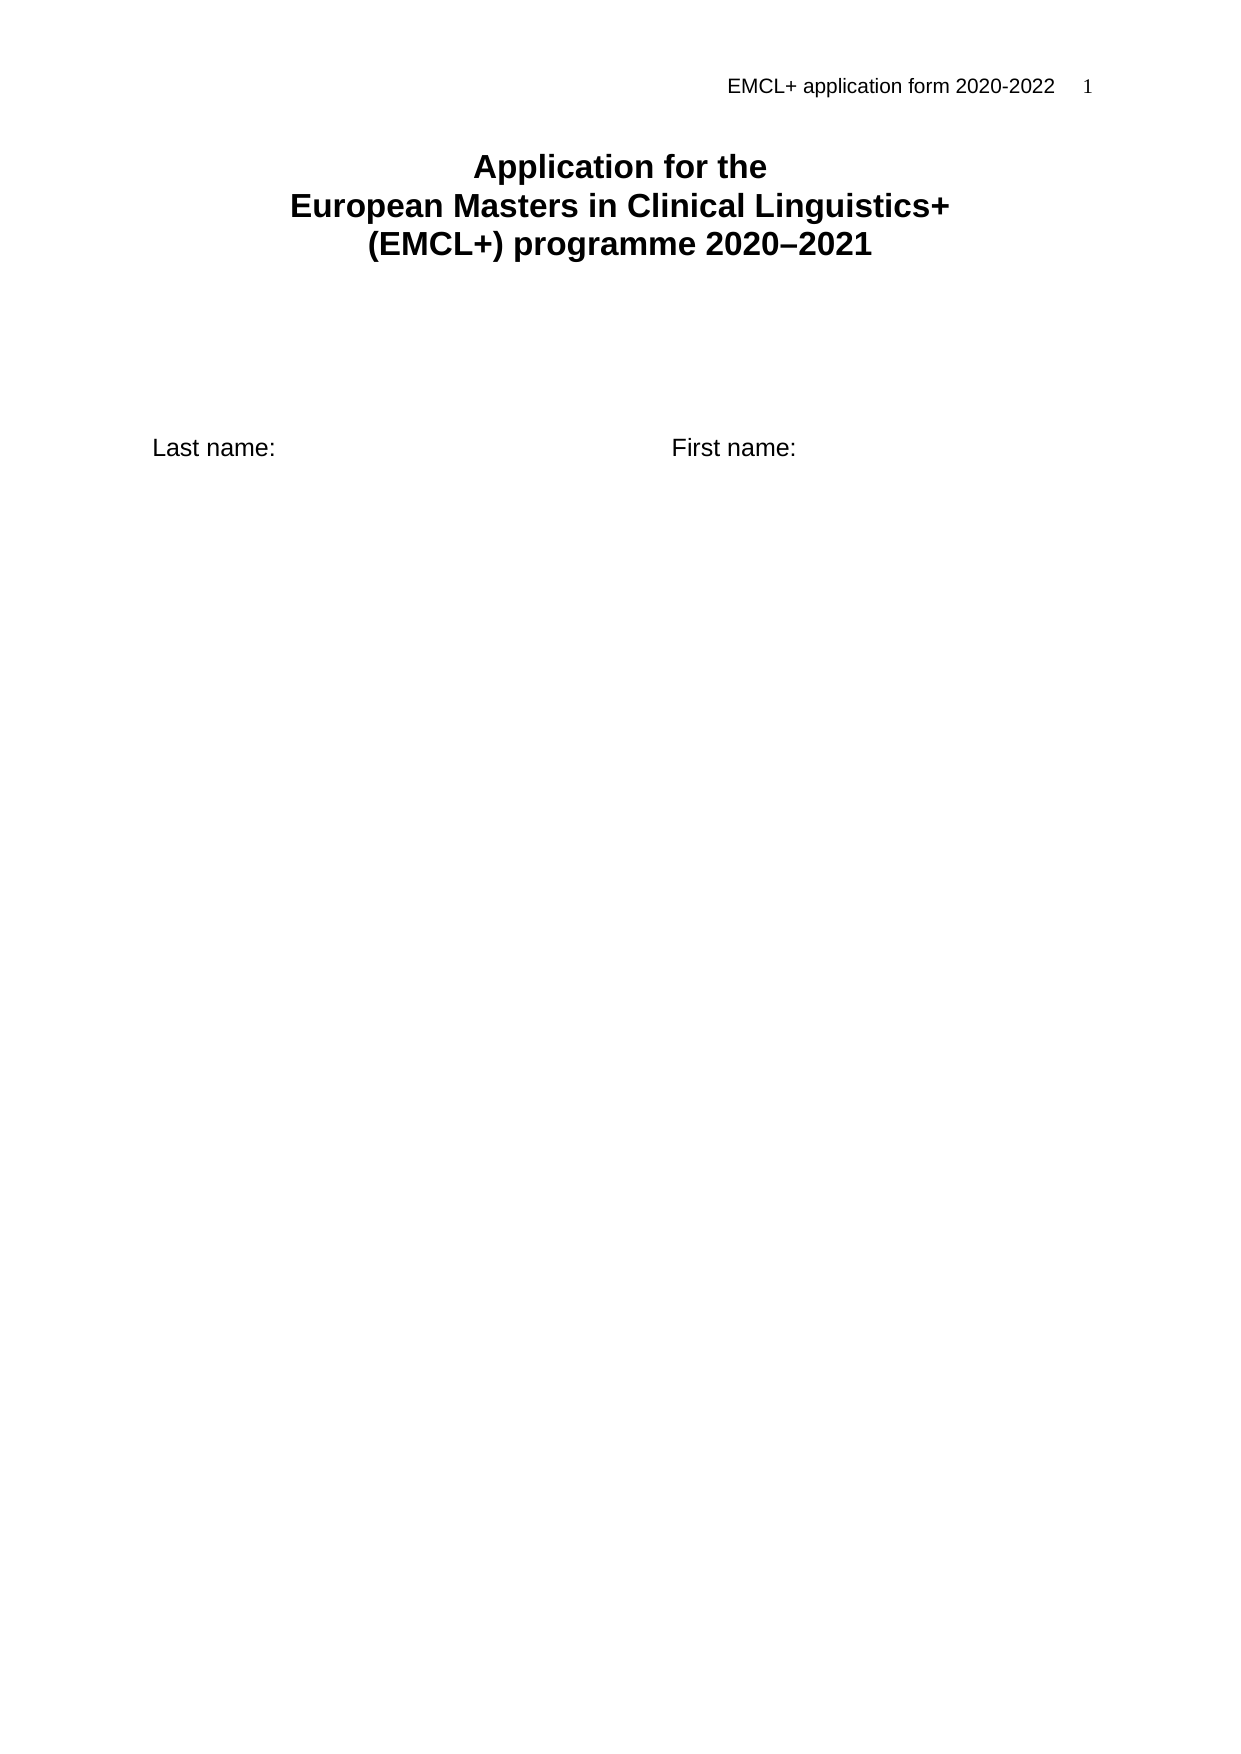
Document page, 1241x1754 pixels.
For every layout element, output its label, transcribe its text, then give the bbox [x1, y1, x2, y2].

text European Masters in Clinical Linguistics+ [148, 186, 1093, 224]
text Application for the [148, 148, 1093, 186]
text (EMCL+) programme 2020–2021 [148, 224, 1093, 263]
text Last name: First name: [148, 433, 1093, 462]
